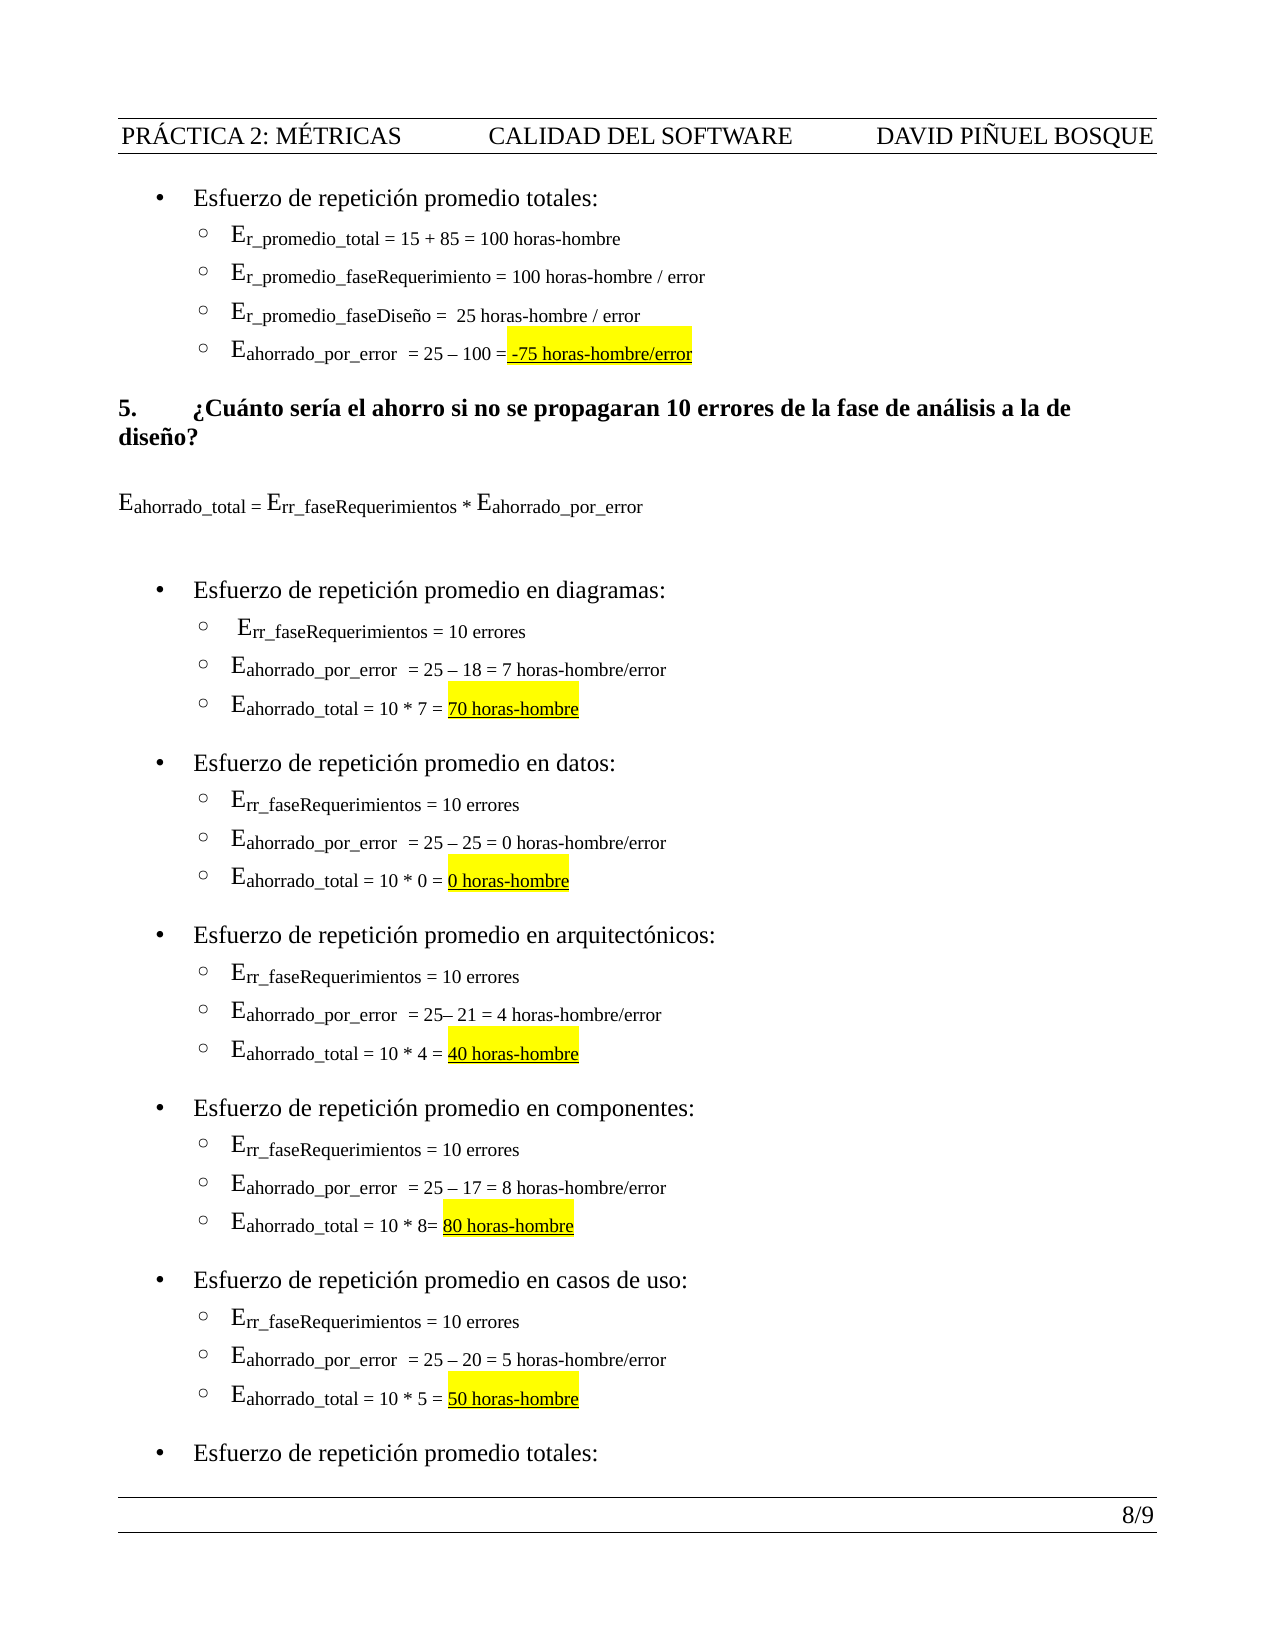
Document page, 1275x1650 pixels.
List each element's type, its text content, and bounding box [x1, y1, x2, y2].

list Eahorrado_total = 10 * 8= 80 horas-hombre [193, 1198, 1157, 1237]
list Esfuerzo de repetición promedio en diagramas: [156, 576, 1157, 604]
list Err_faseRequerimientos = 10 errores [193, 604, 1157, 643]
list Eahorrado_por_error = 25 – 18 = 7 horas-hombre/error [193, 643, 1157, 681]
list Eahorrado_por_error = 25– 21 = 4 horas-hombre/error [193, 988, 1157, 1026]
list Err_faseRequerimientos = 10 errores [193, 949, 1157, 988]
list Eahorrado_total = 10 * 4 = 40 horas-hombre [193, 1026, 1157, 1064]
list Err_faseRequerimientos = 10 errores [193, 1294, 1157, 1333]
list Eahorrado_por_error = 25 – 20 = 5 horas-hombre/error [193, 1333, 1157, 1371]
list Eahorrado_total = 10 * 5 = 50 horas-hombre [193, 1371, 1157, 1409]
list Err_faseRequerimientos = 10 errores [193, 1122, 1157, 1160]
list Esfuerzo de repetición promedio en arquitectónicos: [156, 921, 1157, 949]
list Er_promedio_faseDiseño = 25 horas-hombre / error [193, 288, 1157, 326]
list Eahorrado_por_error = 25 – 17 = 8 horas-hombre/error [193, 1160, 1157, 1198]
list Eahorrado_por_error = 25 – 100 = -75 horas-hombre/error [193, 326, 1157, 365]
list Esfuerzo de repetición promedio totales: [156, 183, 1157, 211]
list Esfuerzo de repetición promedio totales: [156, 1438, 1157, 1467]
list Esfuerzo de repetición promedio en componentes: [156, 1093, 1157, 1122]
list Eahorrado_total = 10 * 7 = 70 horas-hombre [193, 681, 1157, 719]
list Esfuerzo de repetición promedio en datos: [156, 748, 1157, 777]
list Er_promedio_total = 15 + 85 = 100 horas-hombre [193, 211, 1157, 250]
text 5. ¿Cuánto sería el ahorro si no se propagaran 10 errores de la fase de análisis a la de diseño? [118, 393, 1157, 451]
list Err_faseRequerimientos = 10 errores [193, 777, 1157, 815]
list Er_promedio_faseRequerimiento = 100 horas-hombre / error [193, 250, 1157, 288]
list Esfuerzo de repetición promedio en casos de uso: [156, 1266, 1157, 1294]
list Eahorrado_por_error = 25 – 25 = 0 horas-hombre/error [193, 815, 1157, 853]
text Eahorrado_total = Err_faseRequerimientos * Eahorrado_por_error [118, 480, 1157, 518]
list Eahorrado_total = 10 * 0 = 0 horas-hombre [193, 853, 1157, 892]
